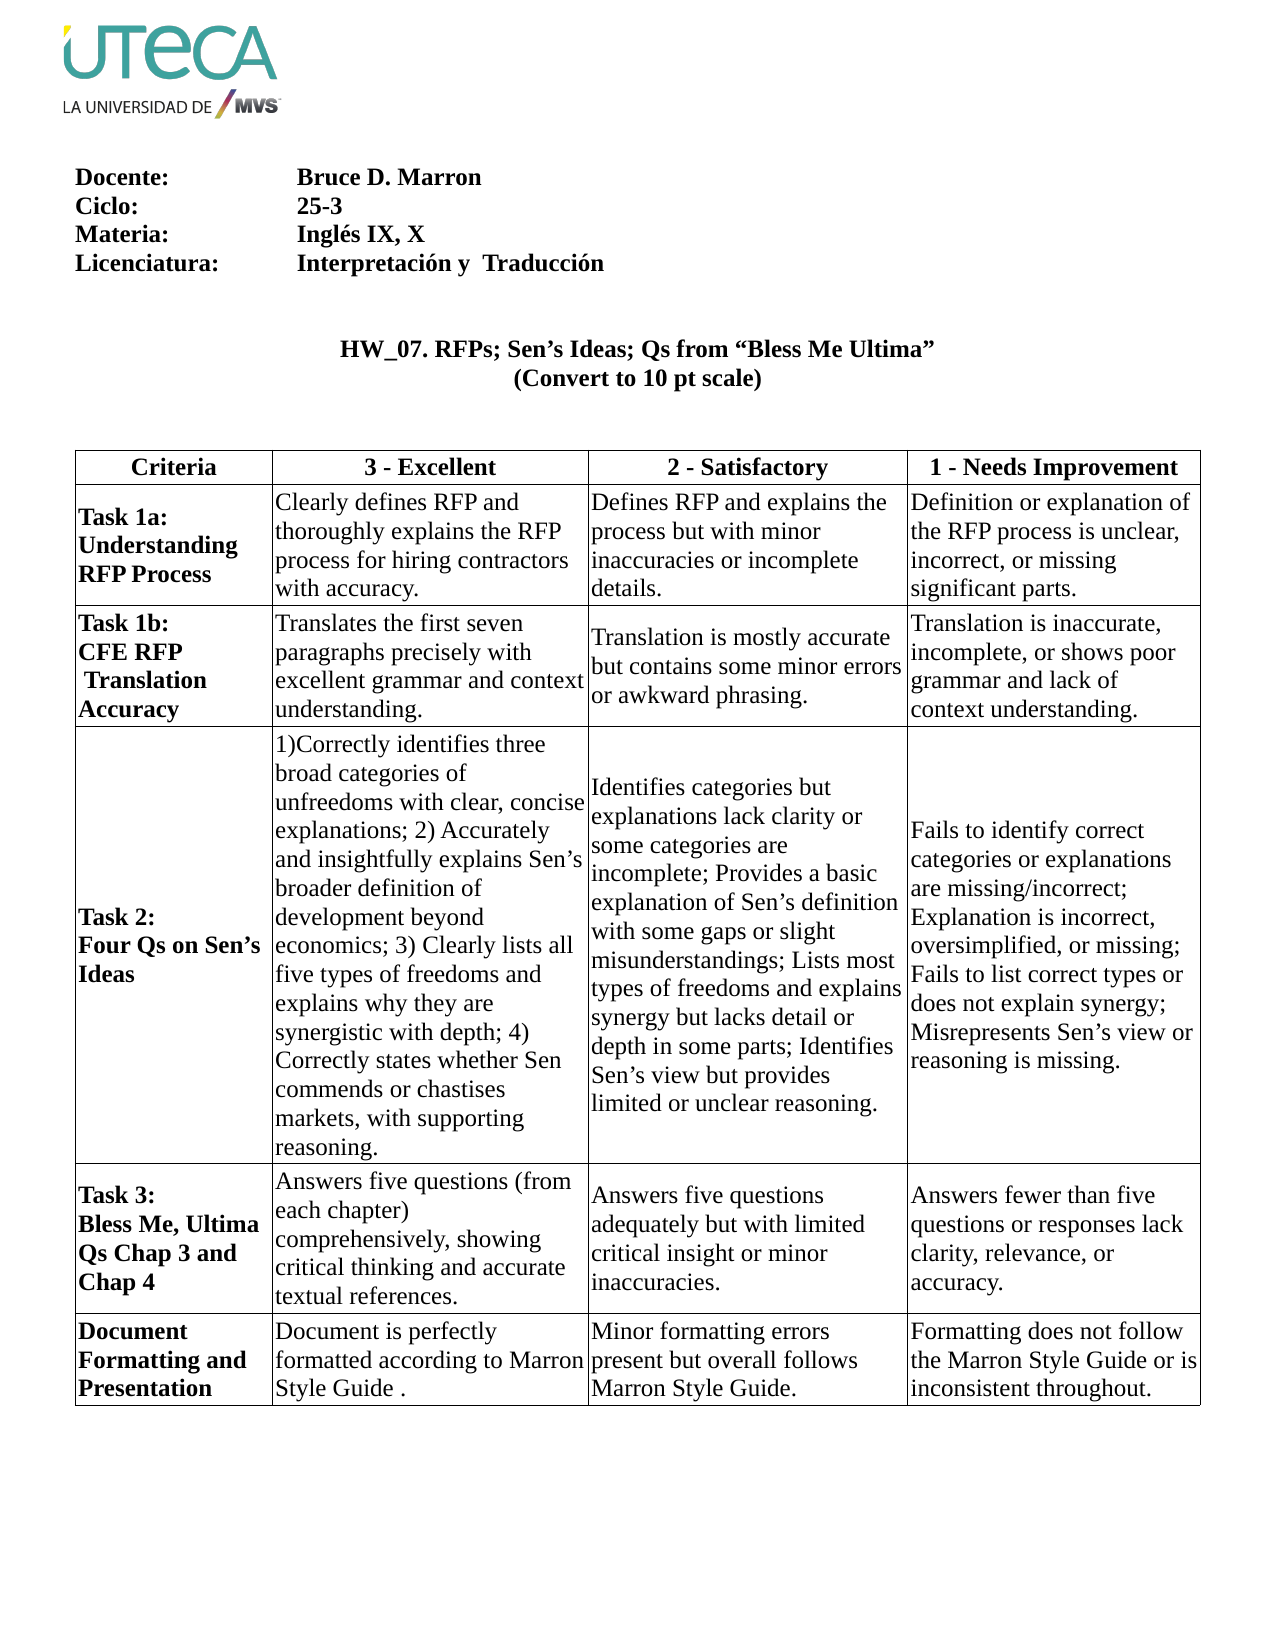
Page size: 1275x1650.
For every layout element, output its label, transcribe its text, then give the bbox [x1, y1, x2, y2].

table_cell Translation is inaccurate, incomplete, or shows poor grammar and lack of context understanding. [908, 606, 1200, 726]
table_cell Task 3: Bless Me, Ultima Qs Chap 3 and Chap 4 [76, 1164, 272, 1313]
table_cell Answers five questions (from each chapter) comprehensively, showing critical thinking and accurate textual references. [273, 1164, 588, 1313]
table_cell Task 1a: Understanding RFP Process [76, 485, 272, 605]
table_cell Translates the first seven paragraphs precisely with excellent grammar and context understanding. [273, 606, 588, 726]
table_cell Minor formatting errors present but overall follows Marron Style Guide. [589, 1314, 907, 1405]
table_cell Formatting does not follow the Marron Style Guide or is inconsistent throughout. [908, 1314, 1200, 1405]
text Materia: Inglés IX, X [75, 219, 1200, 248]
text HW_07. RFPs; Sen’s Ideas; Qs from “Bless Me Ultima” [75, 334, 1200, 363]
table_cell Fails to identify correct categories or explanations are missing/incorrect; Explanation is incorrect, oversimplified, or missing; Fails to list correct types or does not explain synergy; Misrepresents Sen’s view or reasoning is missing. [908, 727, 1200, 1163]
table_cell Task 1b: CFE RFP Translation Accuracy [76, 606, 272, 726]
table_cell 1)Correctly identifies three broad categories of unfreedoms with clear, concise explanations; 2) Accurately and insightfully explains Sen’s broader definition of development beyond economics; 3) Clearly lists all five types of freedoms and explains why they are synergistic with depth; 4) Correctly states whether Sen commends or chastises markets, with supporting reasoning. [273, 727, 588, 1163]
table_cell Identifies categories but explanations lack clarity or some categories are incomplete; Provides a basic explanation of Sen’s definition with some gaps or slight misunderstandings; Lists most types of freedoms and explains synergy but lacks detail or depth in some parts; Identifies Sen’s view but provides limited or unclear reasoning. [589, 727, 907, 1163]
table_cell Defines RFP and explains the process but with minor inaccuracies or incomplete details. [589, 485, 907, 605]
text Licenciatura: Interpretación y Traducción [75, 248, 1200, 277]
table_cell Document Formatting and Presentation [76, 1314, 272, 1405]
table_cell Translation is mostly accurate but contains some minor errors or awkward phrasing. [589, 606, 907, 726]
table_cell Definition or explanation of the RFP process is unclear, incorrect, or missing significant parts. [908, 485, 1200, 605]
table_header 3 - Excellent [273, 451, 588, 484]
text (Convert to 10 pt scale) [75, 363, 1200, 392]
picture [61, 21, 284, 123]
table_cell Answers fewer than five questions or responses lack clarity, relevance, or accuracy. [908, 1164, 1200, 1313]
table_header 2 - Satisfactory [589, 451, 907, 484]
table_cell Answers five questions adequately but with limited critical insight or minor inaccuracies. [589, 1164, 907, 1313]
table_cell Clearly defines RFP and thoroughly explains the RFP process for hiring contractors with accuracy. [273, 485, 588, 605]
text Ciclo: 25-3 [75, 191, 1200, 219]
table_header 1 - Needs Improvement [908, 451, 1200, 484]
table_cell Document is perfectly formatted according to Marron Style Guide . [273, 1314, 588, 1405]
text Docente: Bruce D. Marron [75, 162, 1200, 191]
table_cell Task 2: Four Qs on Sen’s Ideas [76, 727, 272, 1163]
table_header Criteria [76, 451, 272, 484]
